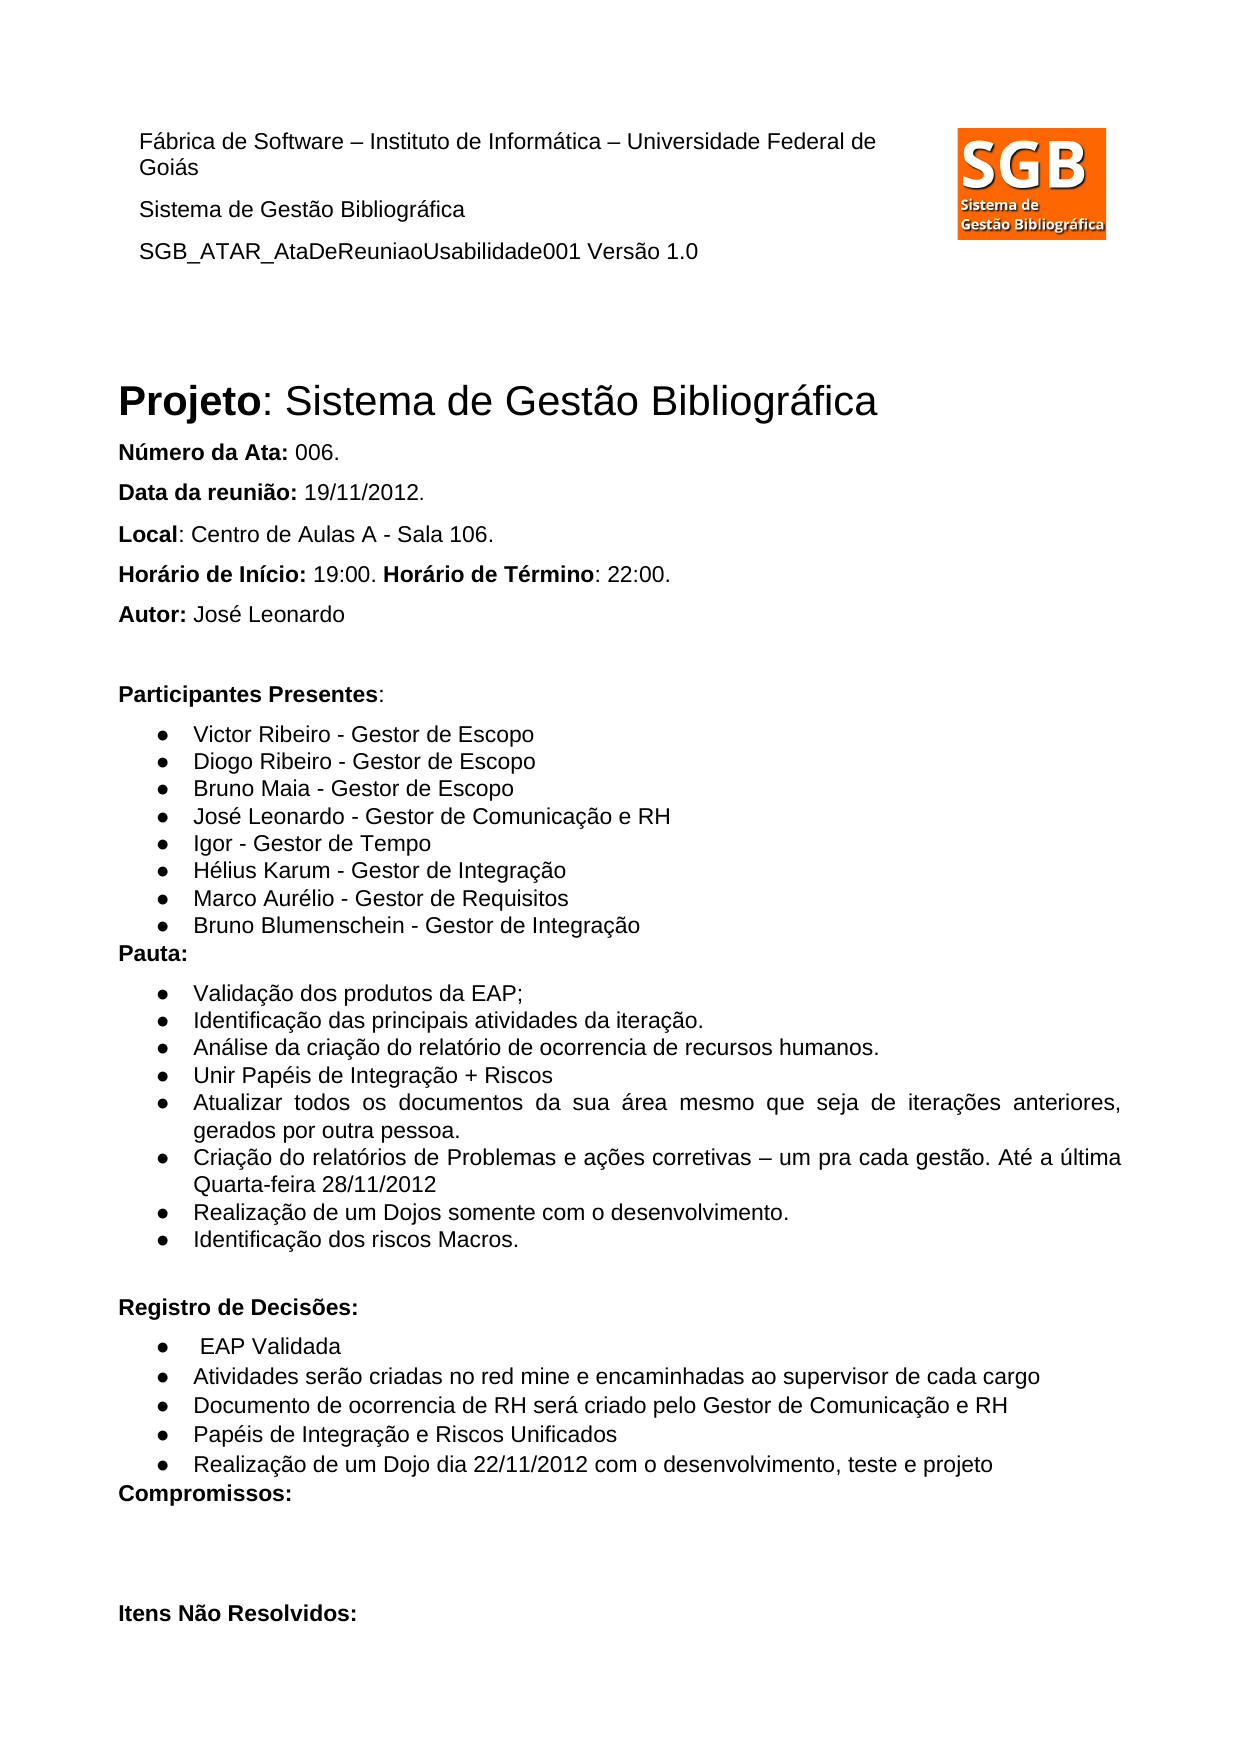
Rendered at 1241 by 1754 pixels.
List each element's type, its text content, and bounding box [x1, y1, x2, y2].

list Papéis de Integração e Riscos Unificados [156, 1422, 1122, 1448]
list Bruno Blumenschein - Gestor de Integração [156, 913, 1122, 939]
list Identificação das principais atividades da iteração. [156, 1008, 1122, 1033]
list Realização de um Dojo dia 22/11/2012 com o desenvolvimento, teste e projeto [156, 1452, 1122, 1477]
text Pauta: [118, 940, 1122, 966]
list Bruno Maia - Gestor de Escopo [156, 776, 1122, 802]
text Participantes Presentes: [118, 681, 1122, 707]
list Identificação dos riscos Macros. [156, 1227, 1122, 1252]
list Marco Aurélio - Gestor de Requisitos [156, 886, 1122, 911]
text Horário de Início: 19:00. Horário de Término: 22:00. [118, 562, 1122, 587]
list Igor - Gestor de Tempo [156, 831, 1122, 856]
text Número da Ata: 006. [118, 440, 1122, 466]
text Itens Não Resolvidos: [118, 1601, 1122, 1626]
list Validação dos produtos da EAP; [156, 980, 1122, 1006]
list Victor Ribeiro - Gestor de Escopo [156, 721, 1122, 747]
list José Leonardo - Gestor de Comunicação e RH [156, 803, 1122, 829]
list Criação do relatórios de Problemas e ações corretivas – um pra cada gestão. Até a última Quarta-feira 28/11/2012 [156, 1145, 1122, 1198]
list Documento de ocorrencia de RH será criado pelo Gestor de Comunicação e RH [156, 1393, 1122, 1418]
text Compromissos: [118, 1481, 1122, 1507]
list Análise da criação do relatório de ocorrencia de recursos humanos. [156, 1035, 1122, 1061]
list Hélius Karum - Gestor de Integração [156, 858, 1122, 884]
text Projeto: Sistema de Gestão Bibliográfica [118, 378, 1122, 424]
list Realização de um Dojos somente com o desenvolvimento. [156, 1199, 1122, 1225]
list EAP Validada [156, 1334, 1122, 1360]
text Local: Centro de Aulas A - Sala 106. [118, 522, 1122, 547]
text Registro de Decisões: [118, 1294, 1122, 1320]
list Diogo Ribeiro - Gestor de Escopo [156, 749, 1122, 774]
list Unir Papéis de Integração + Riscos [156, 1062, 1122, 1088]
text Data da reunião: 19/11/2012. [118, 480, 1122, 506]
list Atualizar todos os documentos da sua área mesmo que seja de iterações anteriores, gerados por outra pessoa. [156, 1090, 1122, 1143]
text Autor: José Leonardo [118, 602, 1122, 627]
list Atividades serão criadas no red mine e encaminhadas ao supervisor de cada cargo [156, 1363, 1122, 1389]
picture [957, 128, 1107, 240]
